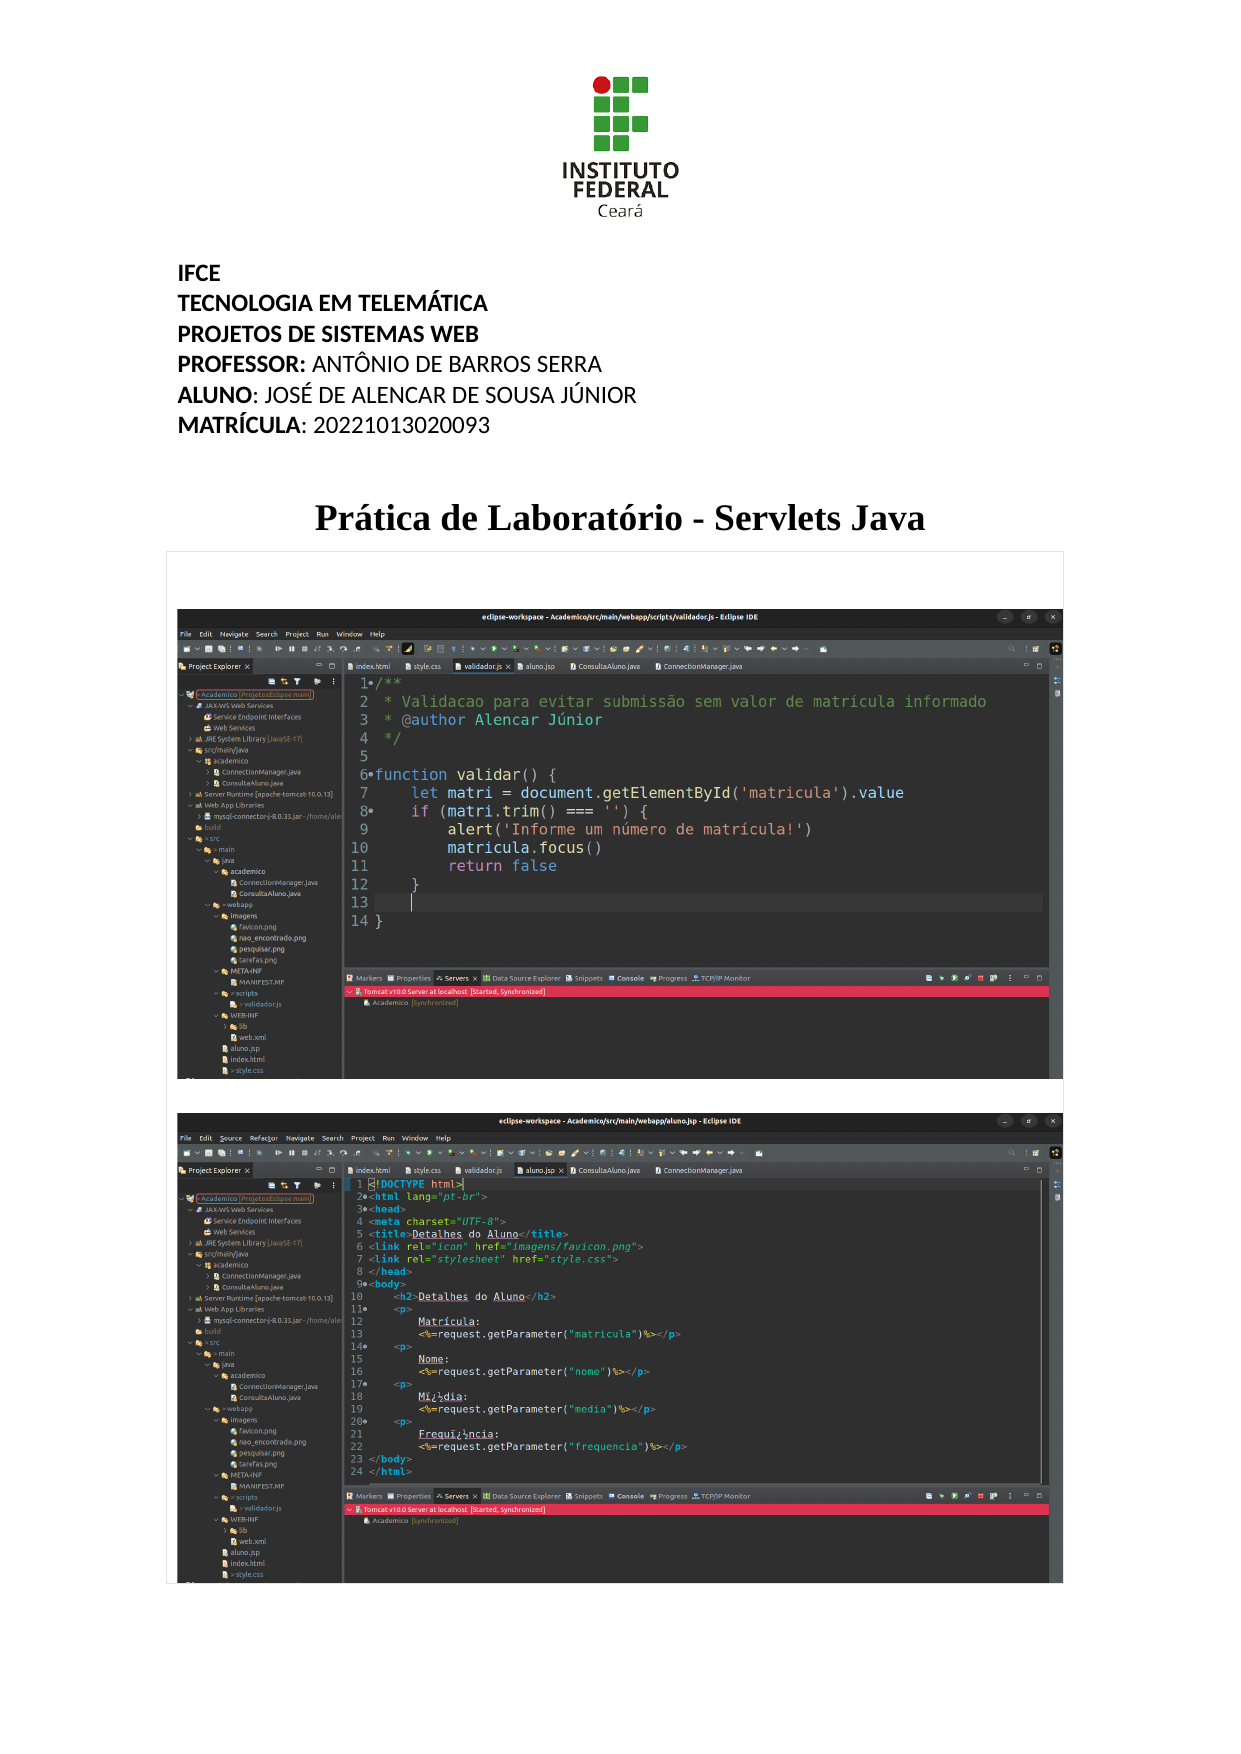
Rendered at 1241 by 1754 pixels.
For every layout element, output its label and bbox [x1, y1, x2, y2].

picture [177, 1113, 1063, 1583]
picture [514, 73, 726, 224]
picture [177, 609, 1063, 1079]
